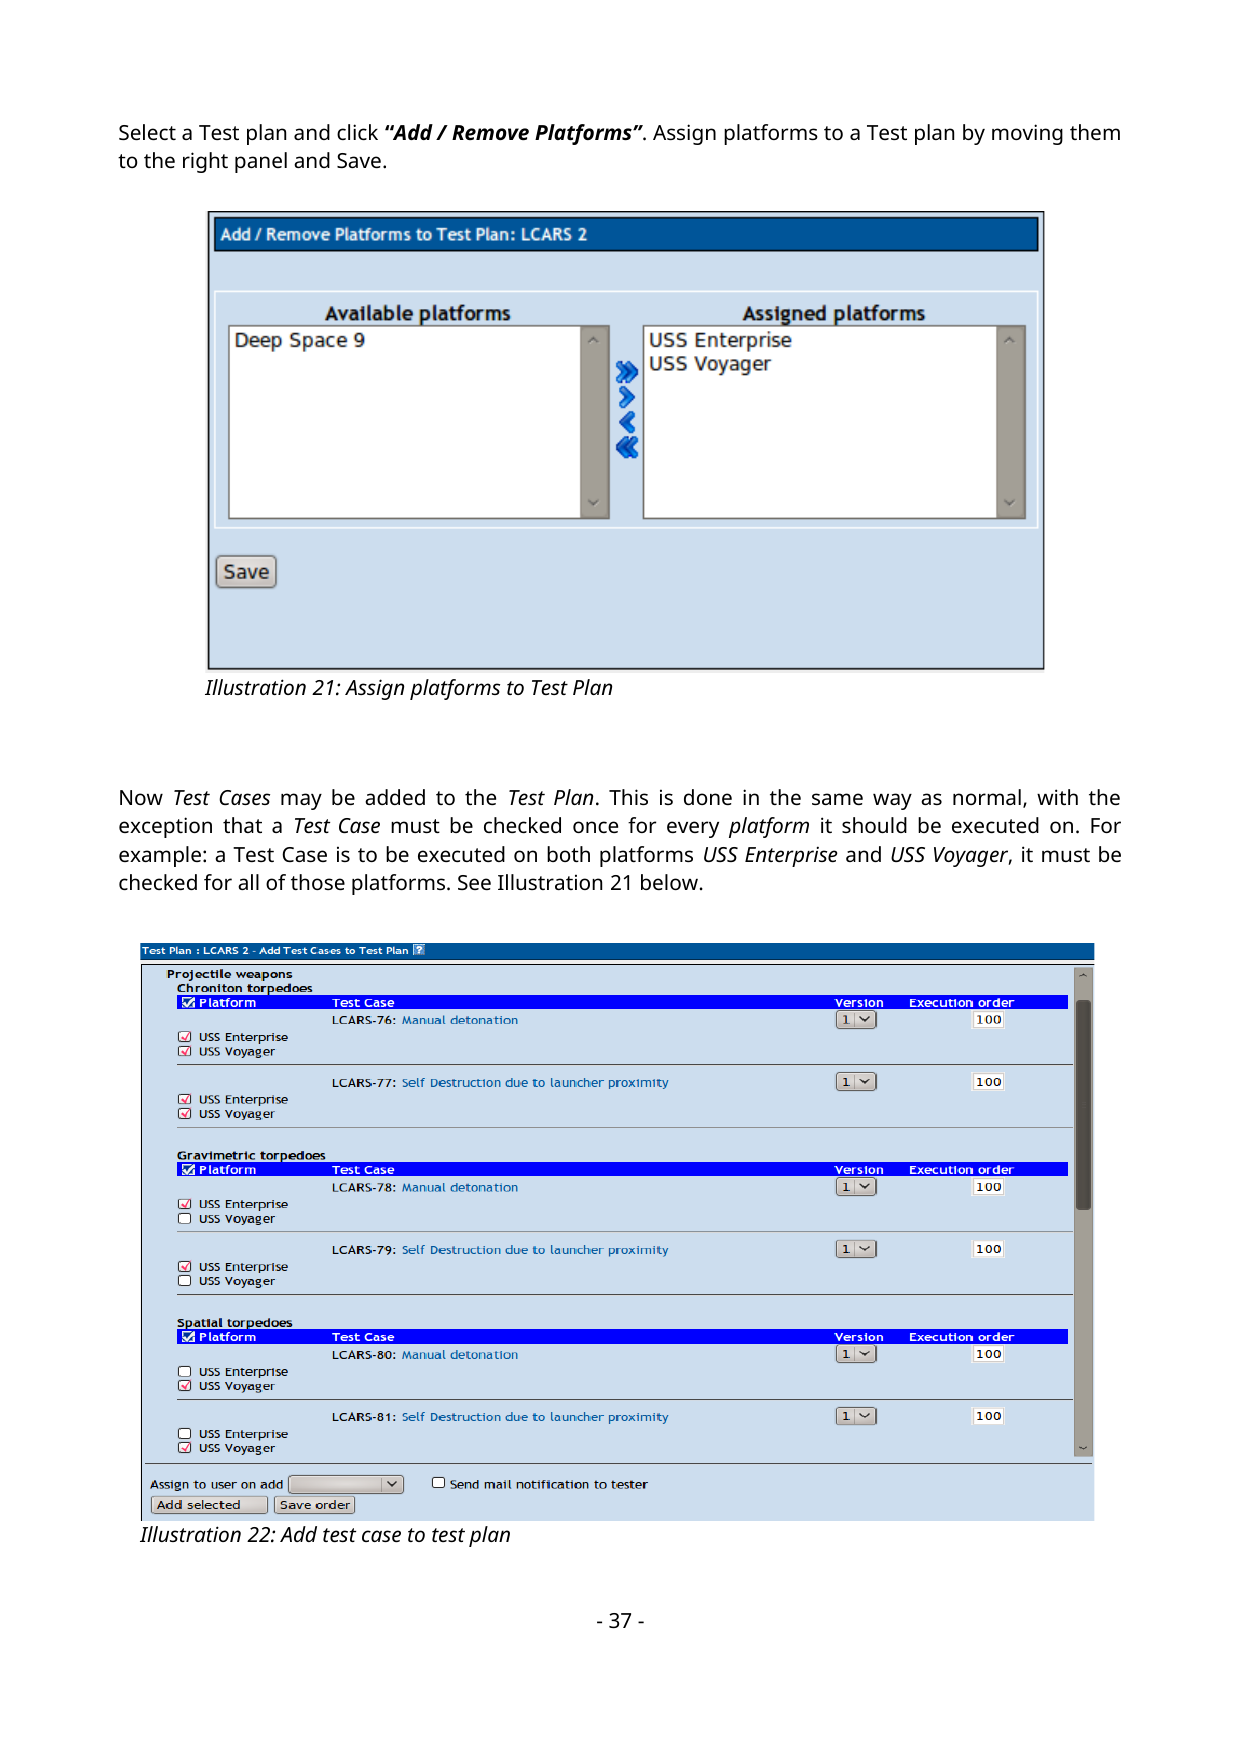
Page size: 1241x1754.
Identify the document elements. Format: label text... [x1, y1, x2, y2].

text Illustration 21: Assign platforms to Test Plan [205, 673, 1044, 701]
text Now Test Cases may be added to the Test Plan. This is done in the same way as normal, with the exception that a Test Case must be checked once for every platform it should be executed on. For example: a Test Case is to be executed on both platforms USS Enterprise and USS Voyager, it must be checked for all of those platforms. See Illustration 21 below. [118, 783, 1122, 897]
picture [140, 943, 1095, 1521]
text Illustration 22: Add test case to test plan [140, 1521, 1094, 1548]
picture [205, 211, 1045, 673]
text Select a Test plan and click “Add / Remove Platforms”. Assign platforms to a Test plan by moving them to the right panel and Save. [118, 118, 1122, 175]
